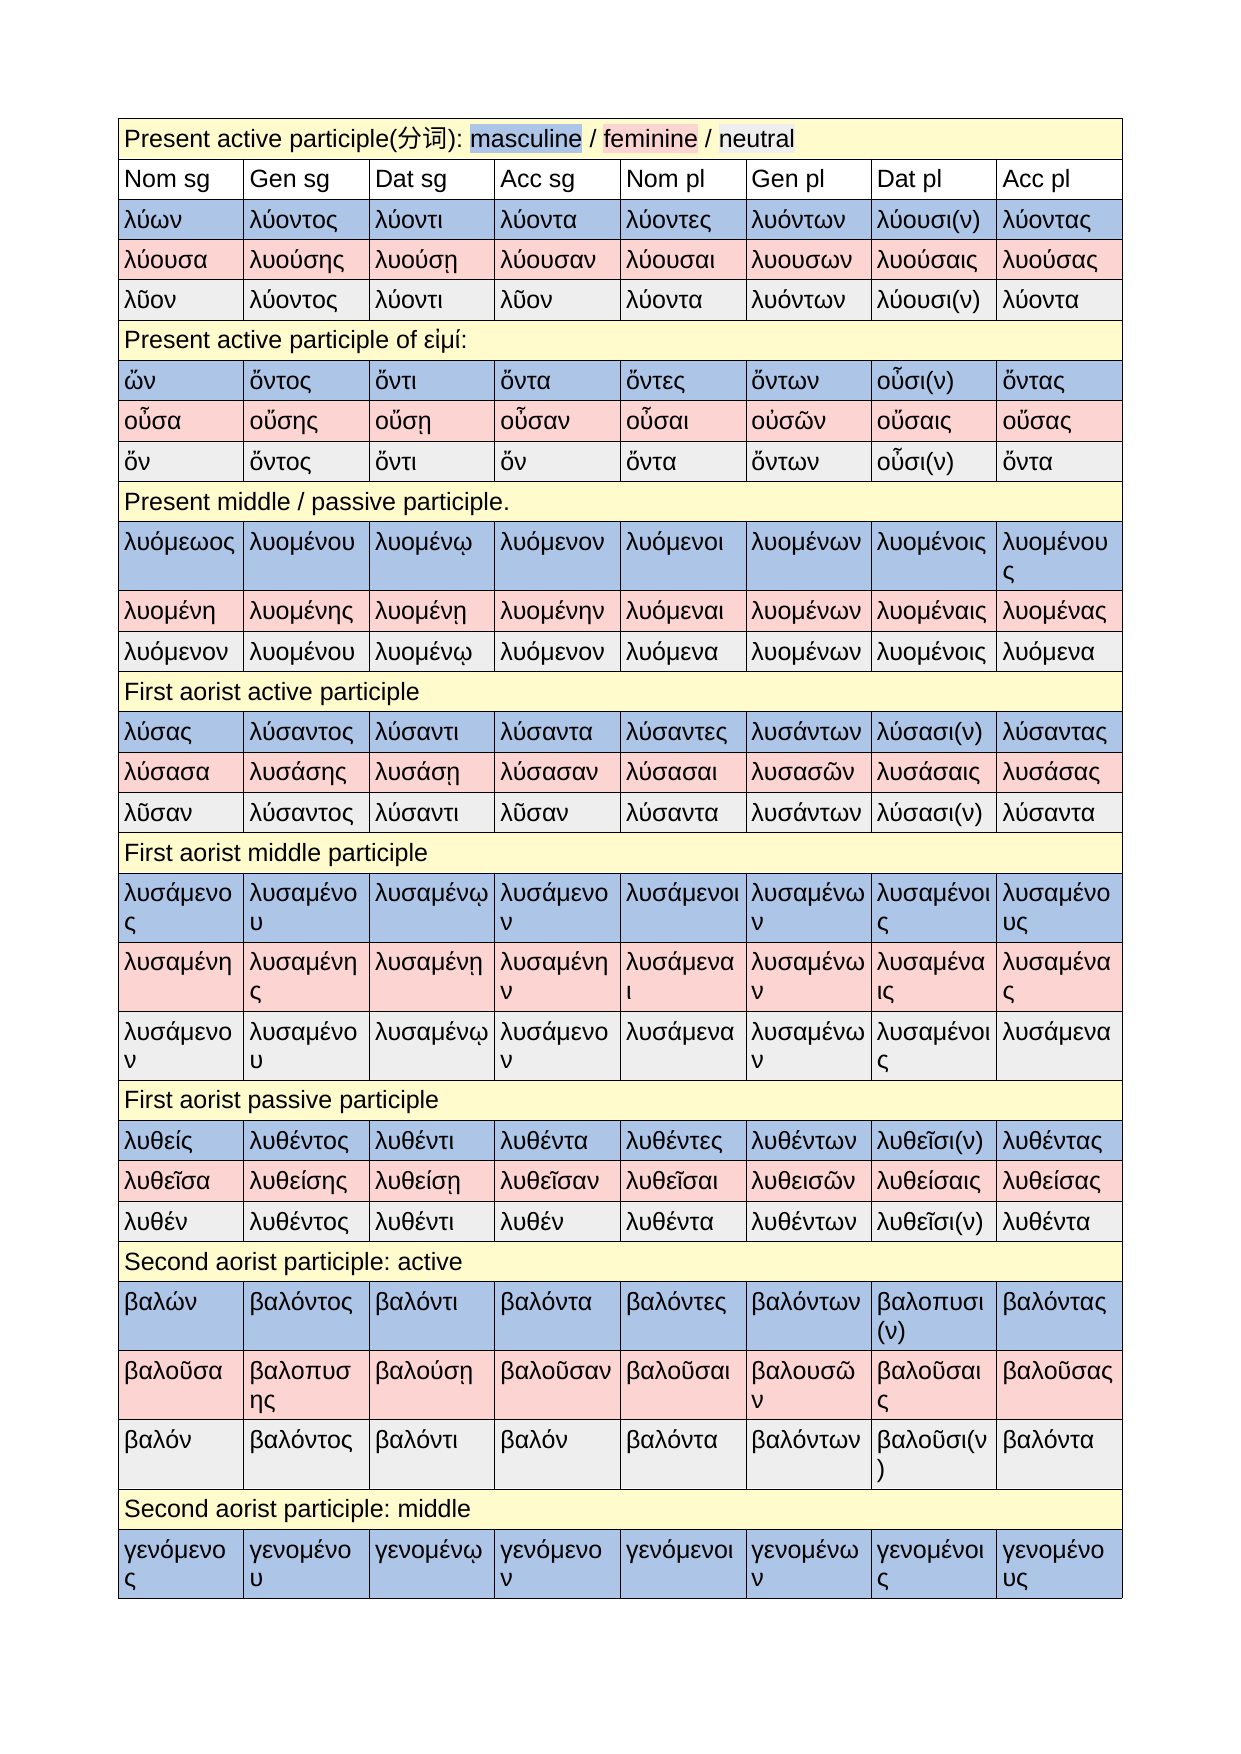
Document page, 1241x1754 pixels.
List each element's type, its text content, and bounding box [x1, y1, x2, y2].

table_cell λύσαντι [370, 712, 494, 752]
table_cell λυσάσαις [872, 753, 996, 792]
table_cell λυθεῖσαν [495, 1161, 620, 1201]
table_cell λυθέντας [997, 1121, 1122, 1160]
table_cell λυσαμένῃ [370, 943, 494, 1011]
table_cell λυόμεωος [119, 522, 243, 590]
table_cell λυσάσῃ [370, 753, 494, 792]
table_cell λυόμενον [495, 522, 620, 590]
table_cell λυομένου [244, 632, 369, 671]
table_cell λυσαμένοις [872, 1012, 996, 1080]
table_cell λυσαμένη [119, 943, 243, 1011]
table_cell Gen sg [244, 160, 369, 199]
table_cell λυούσης [244, 240, 369, 279]
table_cell λυσαμένῳ [370, 874, 494, 942]
table_cell λυομένων [747, 522, 871, 590]
table_cell λυσαμένῳ [370, 1012, 494, 1080]
table_cell λυθέντα [495, 1121, 620, 1160]
table_cell βαλόντι [370, 1420, 494, 1488]
table_cell λυομέναις [872, 591, 996, 631]
table_cell λυούσῃ [370, 240, 494, 279]
table_cell λύσαντα [495, 712, 620, 752]
table_cell ὄντες [621, 361, 746, 400]
table_cell λυόντων [747, 200, 871, 239]
table_cell βαλοῦσαν [495, 1351, 620, 1419]
table_cell ὄντας [997, 361, 1122, 400]
table_cell οὔσῃ [370, 401, 494, 441]
table_cell ὄντι [370, 361, 494, 400]
table_cell λυσάσης [244, 753, 369, 792]
table_cell λυθεῖσαι [621, 1161, 746, 1201]
table_cell λυθείσας [997, 1161, 1122, 1201]
table_cell Present middle / passive participle. [119, 482, 1122, 521]
table_cell λυσάμενον [119, 1012, 243, 1080]
table_cell βαλούσῃ [370, 1351, 494, 1419]
table_cell λῦσαν [495, 793, 620, 832]
table_cell λυομένας [997, 591, 1122, 631]
table_cell Dat pl [872, 160, 996, 199]
table_cell λύοντας [997, 200, 1122, 239]
table_cell λυθέντι [370, 1121, 494, 1160]
table_cell βαλοῦσι(ν) [872, 1420, 996, 1488]
table_cell λύσαντα [997, 793, 1122, 832]
table_cell λυόμενοι [621, 522, 746, 590]
table_cell λυσαμέναις [872, 943, 996, 1011]
table_cell λυσάμενοι [621, 874, 746, 942]
table_cell λυθέντες [621, 1121, 746, 1160]
table_cell λυσάμενος [119, 874, 243, 942]
table_cell λῦον [495, 280, 620, 320]
table_cell λύοντα [997, 280, 1122, 320]
table_cell λυθείς [119, 1121, 243, 1160]
table_cell οὔσης [244, 401, 369, 441]
table_cell βαλόντι [370, 1282, 494, 1350]
table_cell λυομένης [244, 591, 369, 631]
table_cell λυσαμένου [244, 874, 369, 942]
table_cell Acc sg [495, 160, 620, 199]
table_cell ὄντος [244, 361, 369, 400]
table_cell λυομένῳ [370, 522, 494, 590]
table_cell λύσαντος [244, 793, 369, 832]
table_cell ὄν [495, 442, 620, 481]
table_cell λύσαντα [621, 793, 746, 832]
table_cell λυόμενον [495, 632, 620, 671]
table_cell λυόμενα [621, 632, 746, 671]
table_cell λῦον [119, 280, 243, 320]
table_cell λυθέντων [747, 1121, 871, 1160]
table_cell βαλόντες [621, 1282, 746, 1350]
table_cell ὄντα [997, 442, 1122, 481]
table_cell ὄντος [244, 442, 369, 481]
table_cell λύουσαι [621, 240, 746, 279]
table_header Present active participle(分词): masculine / feminine / neutral [119, 119, 1122, 158]
table_cell λυθεισῶν [747, 1161, 871, 1201]
table_cell Present active participle of εἰμί: [119, 321, 1122, 360]
table_cell λυόμενα [997, 632, 1122, 671]
table_cell λυομένου [244, 522, 369, 590]
table_cell λύουσι(ν) [872, 200, 996, 239]
table_cell οὖσι(ν) [872, 442, 996, 481]
table_cell ὄντα [495, 361, 620, 400]
table_cell οὐσῶν [747, 401, 871, 441]
table_cell βαλόντος [244, 1282, 369, 1350]
table_cell λυομένοις [872, 522, 996, 590]
table_cell λύοντι [370, 280, 494, 320]
table_cell λυθείσῃ [370, 1161, 494, 1201]
table_cell ὄντων [747, 442, 871, 481]
table_cell λύουσα [119, 240, 243, 279]
table_cell λυθέντος [244, 1121, 369, 1160]
table_cell λυομένη [119, 591, 243, 631]
table_cell βαλόντα [997, 1420, 1122, 1488]
table_cell Acc pl [997, 160, 1122, 199]
table_cell First aorist middle participle [119, 833, 1122, 872]
table_cell λύοντι [370, 200, 494, 239]
table_cell λυσάντων [747, 793, 871, 832]
table_cell βαλόντων [747, 1420, 871, 1488]
table_cell βαλόντα [495, 1282, 620, 1350]
table_cell οὖσα [119, 401, 243, 441]
table_cell λυσάμενον [495, 874, 620, 942]
table_cell ὄντα [621, 442, 746, 481]
table_cell λυσασῶν [747, 753, 871, 792]
table_cell λυσάμενον [495, 1012, 620, 1080]
table_cell λυθεῖσι(ν) [872, 1121, 996, 1160]
table_cell βαλόντας [997, 1282, 1122, 1350]
table_cell λύοντος [244, 280, 369, 320]
table_cell βαλοῦσας [997, 1351, 1122, 1419]
table_cell ὄν [119, 442, 243, 481]
table_cell βαλουσῶν [747, 1351, 871, 1419]
table_cell λυσαμένων [747, 1012, 871, 1080]
table_cell λύουσαν [495, 240, 620, 279]
table_cell βαλόντα [621, 1420, 746, 1488]
table_cell λυσάμενα [621, 1012, 746, 1080]
table_cell βαλοπυσης [244, 1351, 369, 1419]
table_cell λυθέν [119, 1202, 243, 1241]
table_cell οὖσαι [621, 401, 746, 441]
table_cell βαλόν [495, 1420, 620, 1488]
table_cell Gen pl [747, 160, 871, 199]
table_cell λυσαμένου [244, 1012, 369, 1080]
table_cell λυσαμένων [747, 943, 871, 1011]
table_cell λυομένῃ [370, 591, 494, 631]
table_cell λυθέντων [747, 1202, 871, 1241]
table_cell λυομένῳ [370, 632, 494, 671]
table_cell γενομένου [244, 1530, 369, 1598]
table_cell οὖσι(ν) [872, 361, 996, 400]
table_cell λυσαμένης [244, 943, 369, 1011]
table_cell λύουσι(ν) [872, 280, 996, 320]
table_cell λυθέντα [621, 1202, 746, 1241]
table_cell λύσαντος [244, 712, 369, 752]
table_cell γενόμενον [495, 1530, 620, 1598]
table_cell λύοντες [621, 200, 746, 239]
table_cell λυσαμένας [997, 943, 1122, 1011]
table_cell λυθέντος [244, 1202, 369, 1241]
table_cell γενομένους [997, 1530, 1122, 1598]
table_cell λυθείσαις [872, 1161, 996, 1201]
table_cell λυόμενον [119, 632, 243, 671]
table_cell λυθείσης [244, 1161, 369, 1201]
table_cell λύσασα [119, 753, 243, 792]
table_cell ὤν [119, 361, 243, 400]
table_cell ὄντων [747, 361, 871, 400]
table_cell Nom pl [621, 160, 746, 199]
table_cell λύσασι(ν) [872, 712, 996, 752]
table_cell λύσαντας [997, 712, 1122, 752]
table_cell λυθέν [495, 1202, 620, 1241]
table_cell First aorist active participle [119, 672, 1122, 711]
table_cell οὖσαν [495, 401, 620, 441]
table_cell λύσασι(ν) [872, 793, 996, 832]
table_cell λυομένην [495, 591, 620, 631]
table_cell λυσάμεναι [621, 943, 746, 1011]
table_cell Second aorist participle: active [119, 1242, 1122, 1281]
table_cell λυούσας [997, 240, 1122, 279]
table_cell βαλοῦσα [119, 1351, 243, 1419]
table_cell λυσαμένην [495, 943, 620, 1011]
table_cell λυθεῖσα [119, 1161, 243, 1201]
table_cell γενόμενος [119, 1530, 243, 1598]
table_cell λυθέντι [370, 1202, 494, 1241]
table_cell βαλών [119, 1282, 243, 1350]
table_cell λυουσων [747, 240, 871, 279]
table_cell λύοντα [495, 200, 620, 239]
table_cell λυσάμενα [997, 1012, 1122, 1080]
table_cell λύσαντες [621, 712, 746, 752]
table_cell λυσαμένους [997, 874, 1122, 942]
table_cell βαλόντος [244, 1420, 369, 1488]
table_cell γενομένοις [872, 1530, 996, 1598]
table_cell λυσαμένοις [872, 874, 996, 942]
table_cell Second aorist participle: middle [119, 1490, 1122, 1529]
table_cell λυομένους [997, 522, 1122, 590]
table_cell λυσάσας [997, 753, 1122, 792]
table_cell λυόντων [747, 280, 871, 320]
table_cell λυομένων [747, 632, 871, 671]
table_cell βαλοῦσαι [621, 1351, 746, 1419]
table_cell γενομένων [747, 1530, 871, 1598]
table_cell Nom sg [119, 160, 243, 199]
table_cell λυσάντων [747, 712, 871, 752]
table_cell λύσασαν [495, 753, 620, 792]
table_cell γενομένῳ [370, 1530, 494, 1598]
table_cell λύων [119, 200, 243, 239]
table_cell οὔσαις [872, 401, 996, 441]
table_cell First aorist passive participle [119, 1081, 1122, 1120]
table_cell βαλόν [119, 1420, 243, 1488]
table_cell λυόμεναι [621, 591, 746, 631]
table_cell λύοντα [621, 280, 746, 320]
table_cell λύσας [119, 712, 243, 752]
table_cell βαλοῦσαις [872, 1351, 996, 1419]
table_cell λυομένων [747, 591, 871, 631]
table_cell λυθέντα [997, 1202, 1122, 1241]
table_cell Dat sg [370, 160, 494, 199]
table_cell λυούσαις [872, 240, 996, 279]
table_cell βαλοπυσι(ν) [872, 1282, 996, 1350]
table_cell λύσασαι [621, 753, 746, 792]
table_cell γενόμενοι [621, 1530, 746, 1598]
table_cell λύσαντι [370, 793, 494, 832]
table_cell βαλόντων [747, 1282, 871, 1350]
table_cell οὔσας [997, 401, 1122, 441]
table_cell λυομένοις [872, 632, 996, 671]
table_cell λυθεῖσι(ν) [872, 1202, 996, 1241]
table_cell λύοντος [244, 200, 369, 239]
table_cell ὄντι [370, 442, 494, 481]
table_cell λῦσαν [119, 793, 243, 832]
table_cell λυσαμένων [747, 874, 871, 942]
